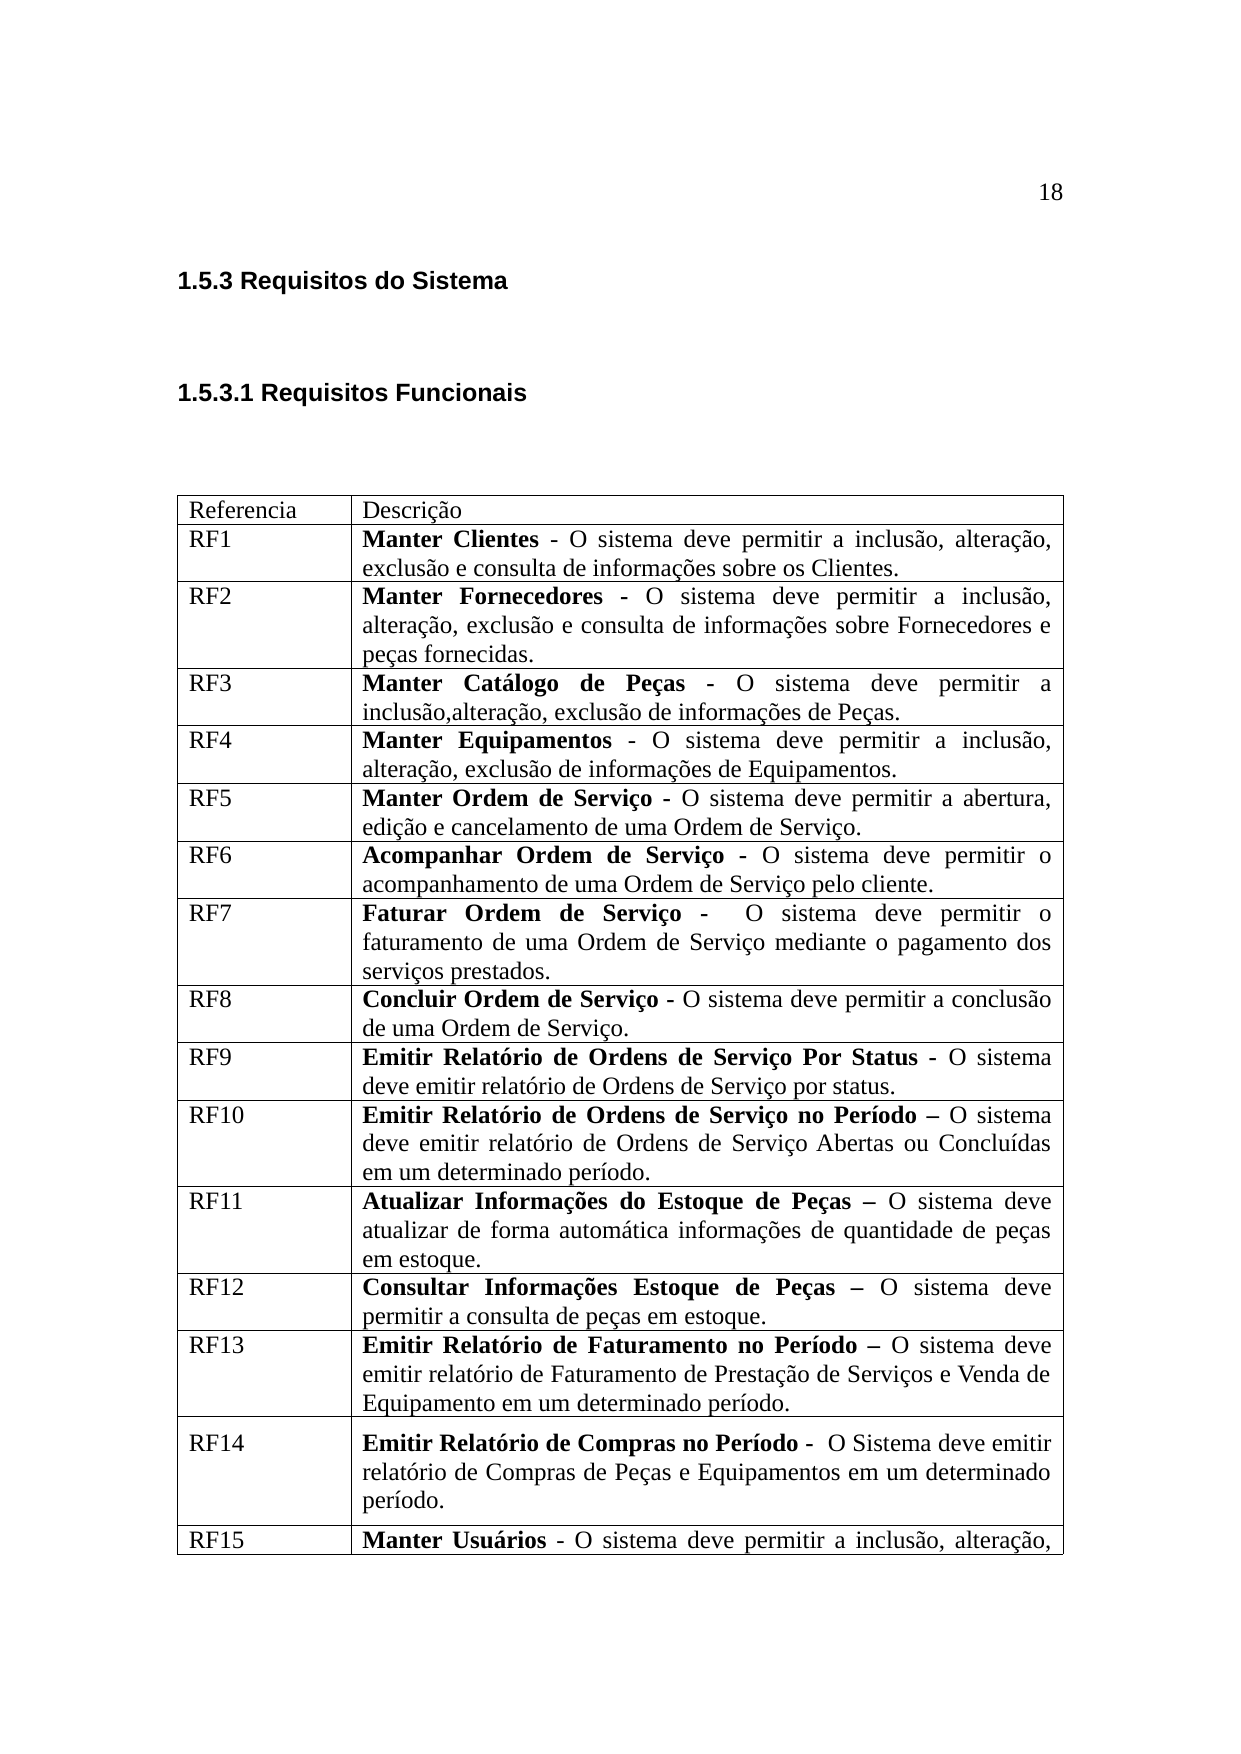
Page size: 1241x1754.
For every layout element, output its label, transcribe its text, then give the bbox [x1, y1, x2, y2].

table_cell Manter Catálogo de Peças - O sistema deve permitir a inclusão,alteração, exclusão de informações de Peças. [352, 669, 1063, 725]
table_cell RF5 [178, 784, 351, 841]
table_cell RF4 [178, 726, 351, 783]
table_cell Emitir Relatório de Ordens de Serviço no Período – O sistema deve emitir relatório de Ordens de Serviço Abertas ou Concluídas em um determinado período. [352, 1101, 1063, 1186]
table_cell Manter Ordem de Serviço - O sistema deve permitir a abertura, edição e cancelamento de uma Ordem de Serviço. [352, 784, 1063, 841]
table_cell RF2 [178, 582, 351, 668]
table_cell RF10 [178, 1101, 351, 1186]
table_cell RF11 [178, 1187, 351, 1272]
table_cell Manter Clientes - O sistema deve permitir a inclusão, alteração, exclusão e consulta de informações sobre os Clientes. [352, 525, 1063, 581]
table_cell RF6 [178, 842, 351, 898]
table_cell RF3 [178, 669, 351, 725]
subtitle Requisitos Funcionais [177, 378, 1063, 407]
table_header RF14 [178, 1417, 351, 1525]
table_cell Manter Fornecedores - O sistema deve permitir a inclusão, alteração, exclusão e consulta de informações sobre Fornecedores e peças fornecidas. [352, 582, 1063, 668]
table_cell RF8 [178, 986, 351, 1042]
table_cell Atualizar Informações do Estoque de Peças – O sistema deve atualizar de forma automática informações de quantidade de peças em estoque. [352, 1187, 1063, 1272]
table_cell Manter Equipamentos - O sistema deve permitir a inclusão, alteração, exclusão de informações de Equipamentos. [352, 726, 1063, 783]
table_cell Concluir Ordem de Serviço - O sistema deve permitir a conclusão de uma Ordem de Serviço. [352, 986, 1063, 1042]
table_cell Manter Usuários - O sistema deve permitir a inclusão, alteração, [352, 1526, 1063, 1554]
table_cell RF9 [178, 1043, 351, 1100]
table_cell RF12 [178, 1274, 351, 1330]
table_cell RF15 [178, 1526, 351, 1554]
table_cell Faturar Ordem de Serviço - O sistema deve permitir o faturamento de uma Ordem de Serviço mediante o pagamento dos serviços prestados. [352, 899, 1063, 984]
table_header Emitir Relatório de Compras no Período - O Sistema deve emitir relatório de Compras de Peças e Equipamentos em um determinado período. [352, 1417, 1063, 1525]
table_header Referencia [178, 496, 351, 524]
table_cell RF1 [178, 525, 351, 581]
table_cell RF7 [178, 899, 351, 984]
subtitle Requisitos do Sistema [177, 266, 1063, 294]
table_cell RF13 [178, 1331, 351, 1416]
table_cell Acompanhar Ordem de Serviço - O sistema deve permitir o acompanhamento de uma Ordem de Serviço pelo cliente. [352, 842, 1063, 898]
table_header Descrição [352, 496, 1063, 524]
table_cell Consultar Informações Estoque de Peças – O sistema deve permitir a consulta de peças em estoque. [352, 1274, 1063, 1330]
table_cell Emitir Relatório de Faturamento no Período – O sistema deve emitir relatório de Faturamento de Prestação de Serviços e Venda de Equipamento em um determinado período. [352, 1331, 1063, 1416]
table_cell Emitir Relatório de Ordens de Serviço Por Status - O sistema deve emitir relatório de Ordens de Serviço por status. [352, 1043, 1063, 1100]
